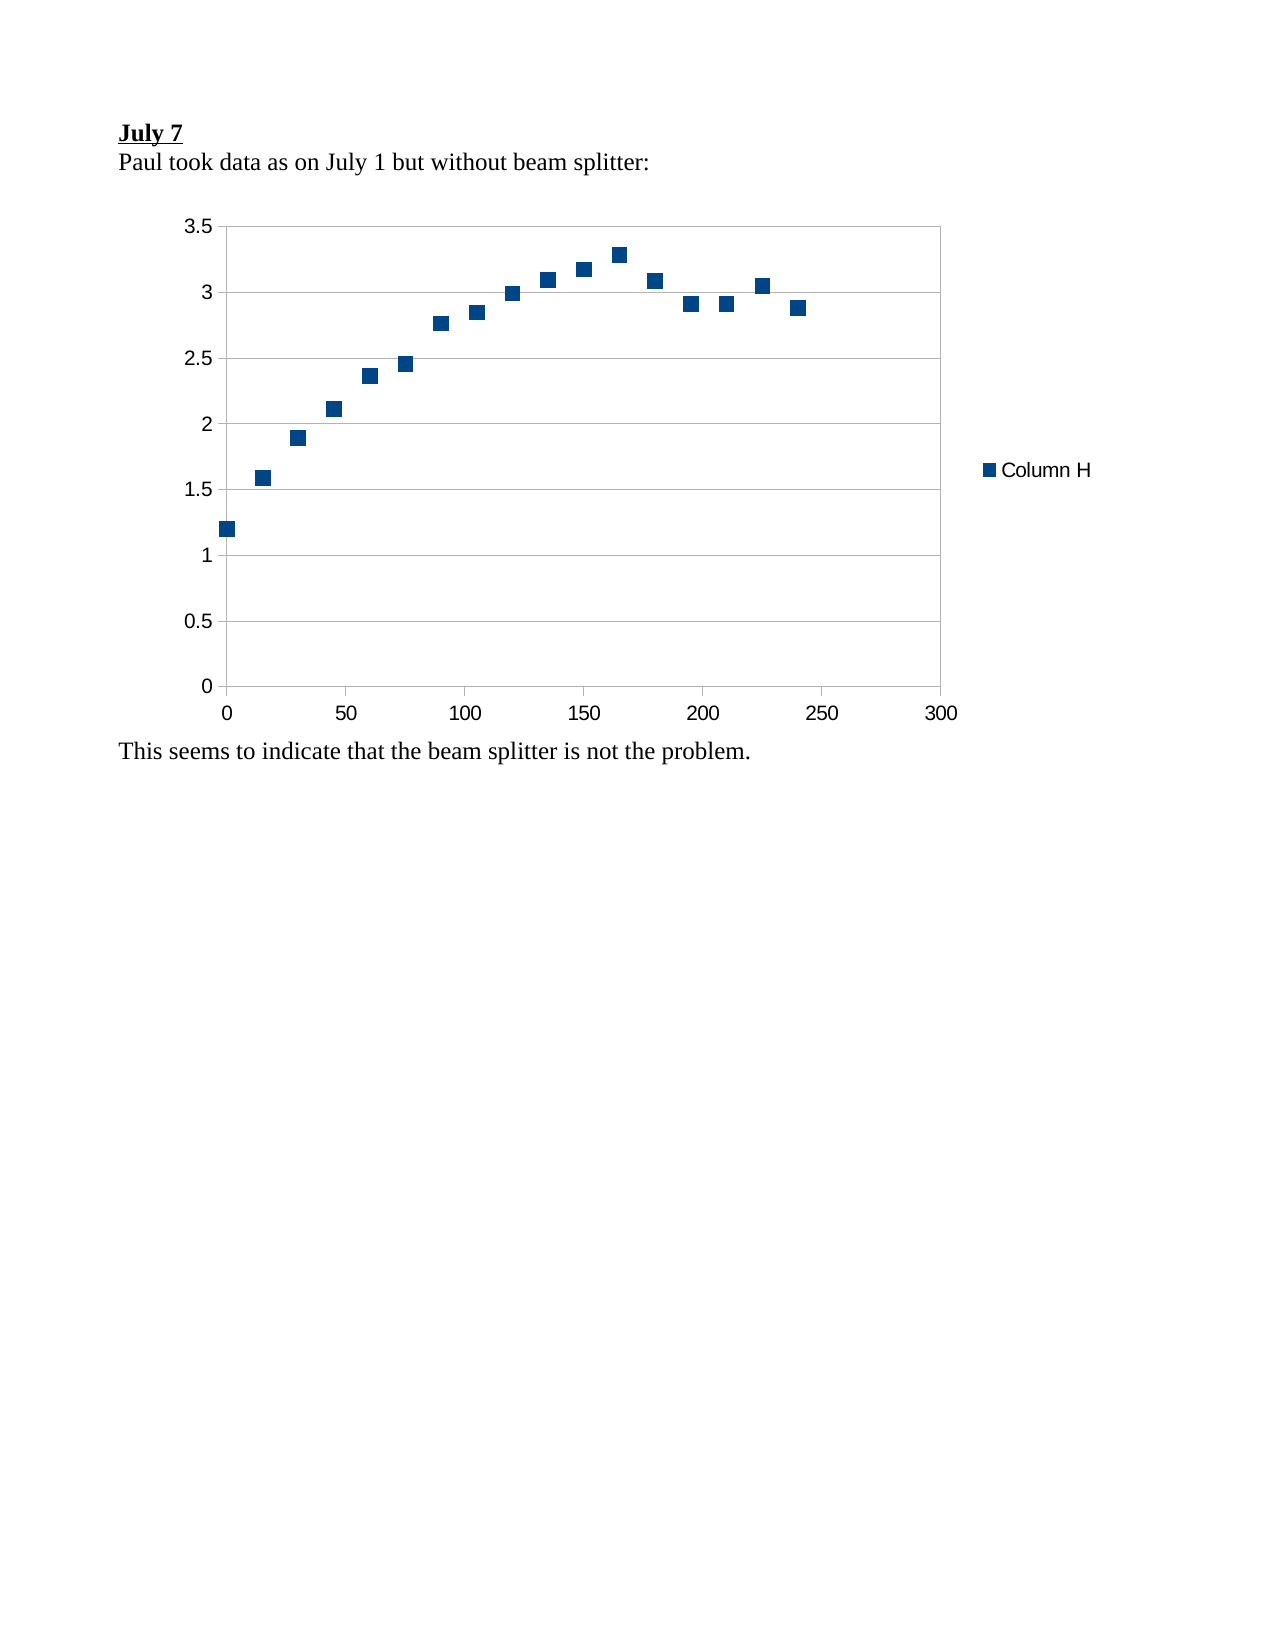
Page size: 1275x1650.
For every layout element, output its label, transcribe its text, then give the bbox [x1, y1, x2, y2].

text Paul took data as on July 1 but without beam splitter: [118, 147, 1157, 176]
text This seems to indicate that the beam splitter is not the problem. [118, 204, 1157, 764]
text July 7 [118, 118, 1157, 147]
